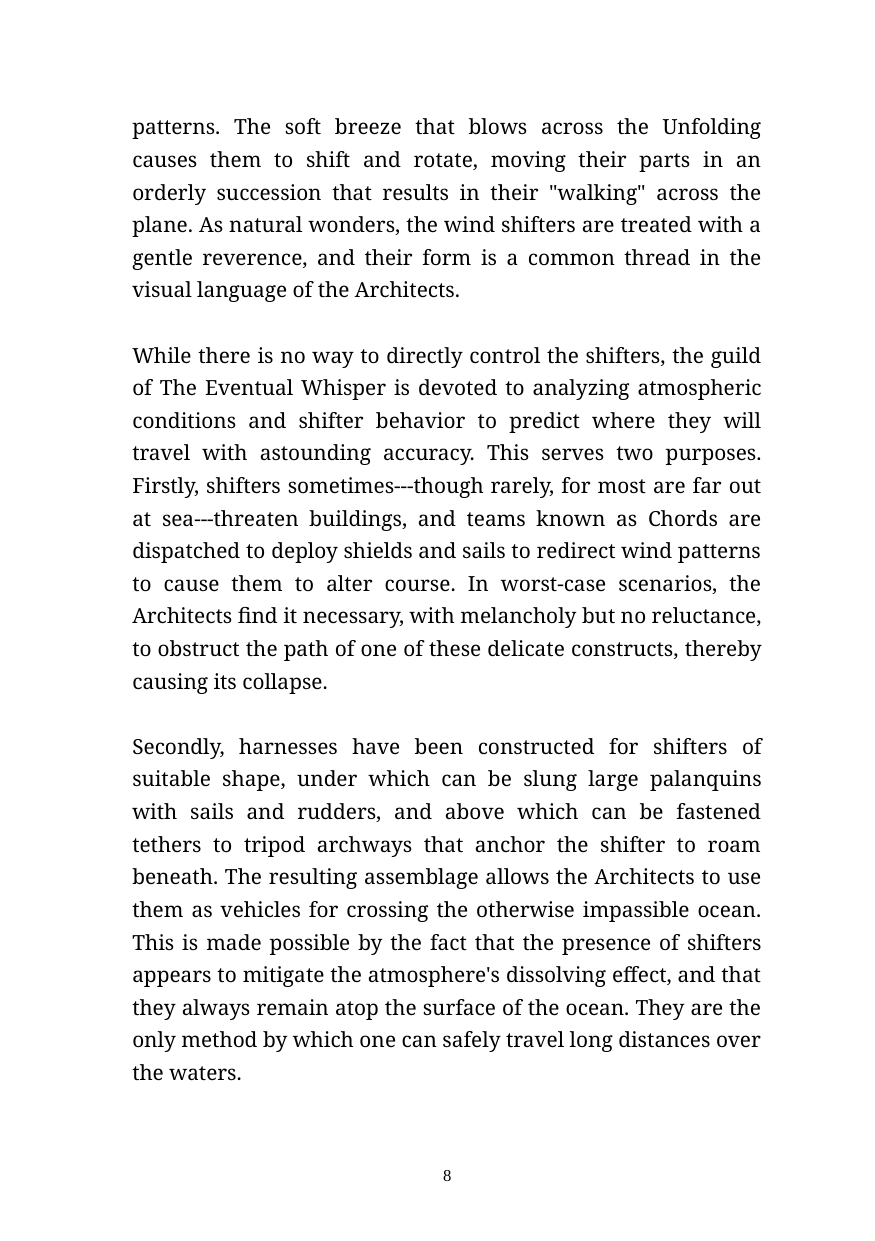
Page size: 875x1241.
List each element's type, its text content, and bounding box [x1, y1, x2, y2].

text Secondly, harnesses have been constructed for shifters of suitable shape, under which can be slung large palanquins with sails and rudders, and above which can be fastened tethers to tripod archways that anchor the shifter to roam beneath. The resulting assemblage allows the Architects to use them as vehicles for crossing the otherwise impassible ocean. This is made possible by the fact that the presence of shifters appears to mitigate the atmosphere's dissolving effect, and that they always remain atop the surface of the ocean. They are the only method by which one can safely travel long distances over the waters. [132, 732, 762, 1086]
text patterns. The soft breeze that blows across the Unfolding causes them to shift and rotate, moving their parts in an orderly succession that results in their "walking" across the plane. As natural wonders, the wind shifters are treated with a gentle reverence, and their form is a common thread in the visual language of the Architects. [132, 112, 762, 304]
text While there is no way to directly control the shifters, the guild of The Eventual Whisper is devoted to analyzing atmospheric conditions and shifter behavior to predict where they will travel with astounding accuracy. This serves two purposes. Firstly, shifters sometimes---though rarely, for most are far out at sea---threaten buildings, and teams known as Chords are dispatched to deploy shields and sails to redirect wind patterns to cause them to alter course. In worst-case scenarios, the Architects find it necessary, with melancholy but no reluctance, to obstruct the path of one of these delicate constructs, thereby causing its collapse. [132, 341, 762, 695]
